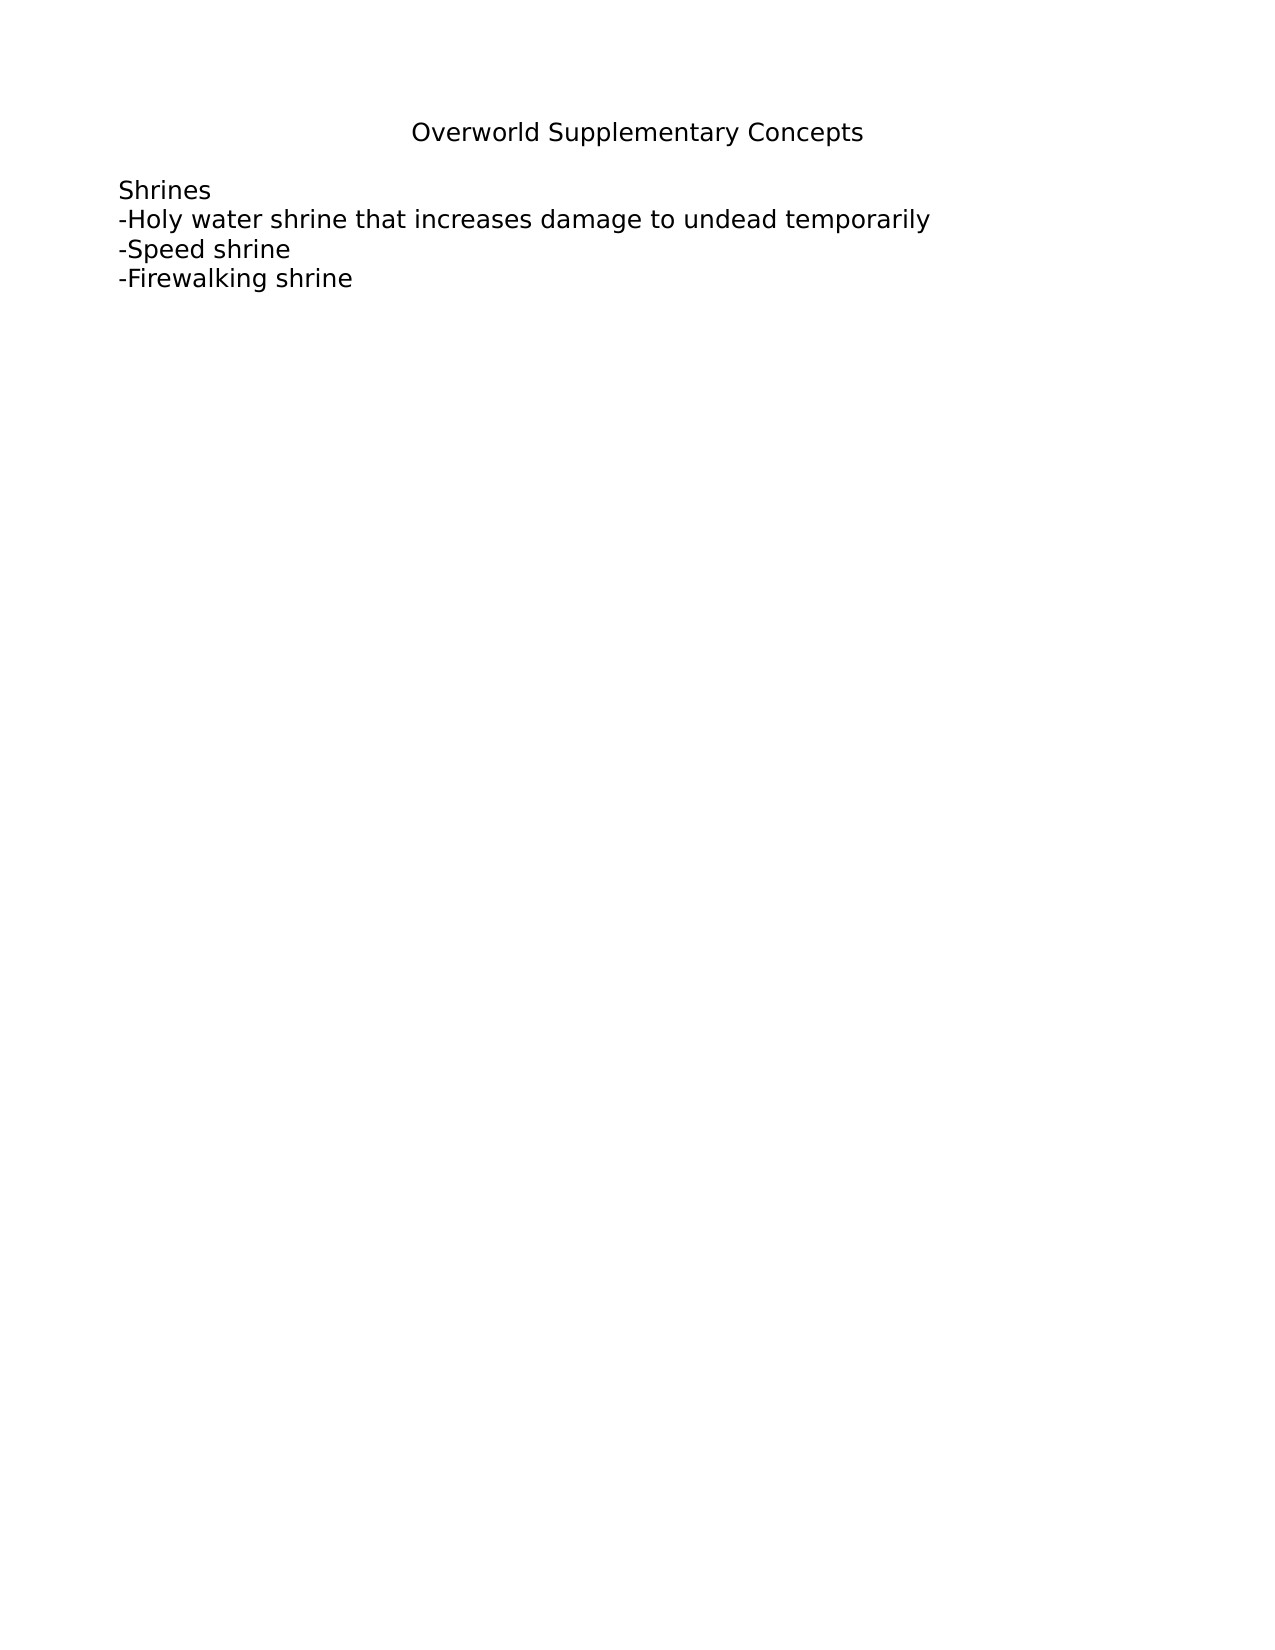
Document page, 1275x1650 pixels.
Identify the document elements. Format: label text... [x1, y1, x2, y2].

text -Speed shrine [118, 235, 1157, 264]
text Shrines [118, 176, 1157, 206]
text -Holy water shrine that increases damage to undead temporarily [118, 206, 1157, 235]
text Overworld Supplementary Concepts [118, 118, 1157, 147]
text -Firewalking shrine [118, 264, 1157, 293]
